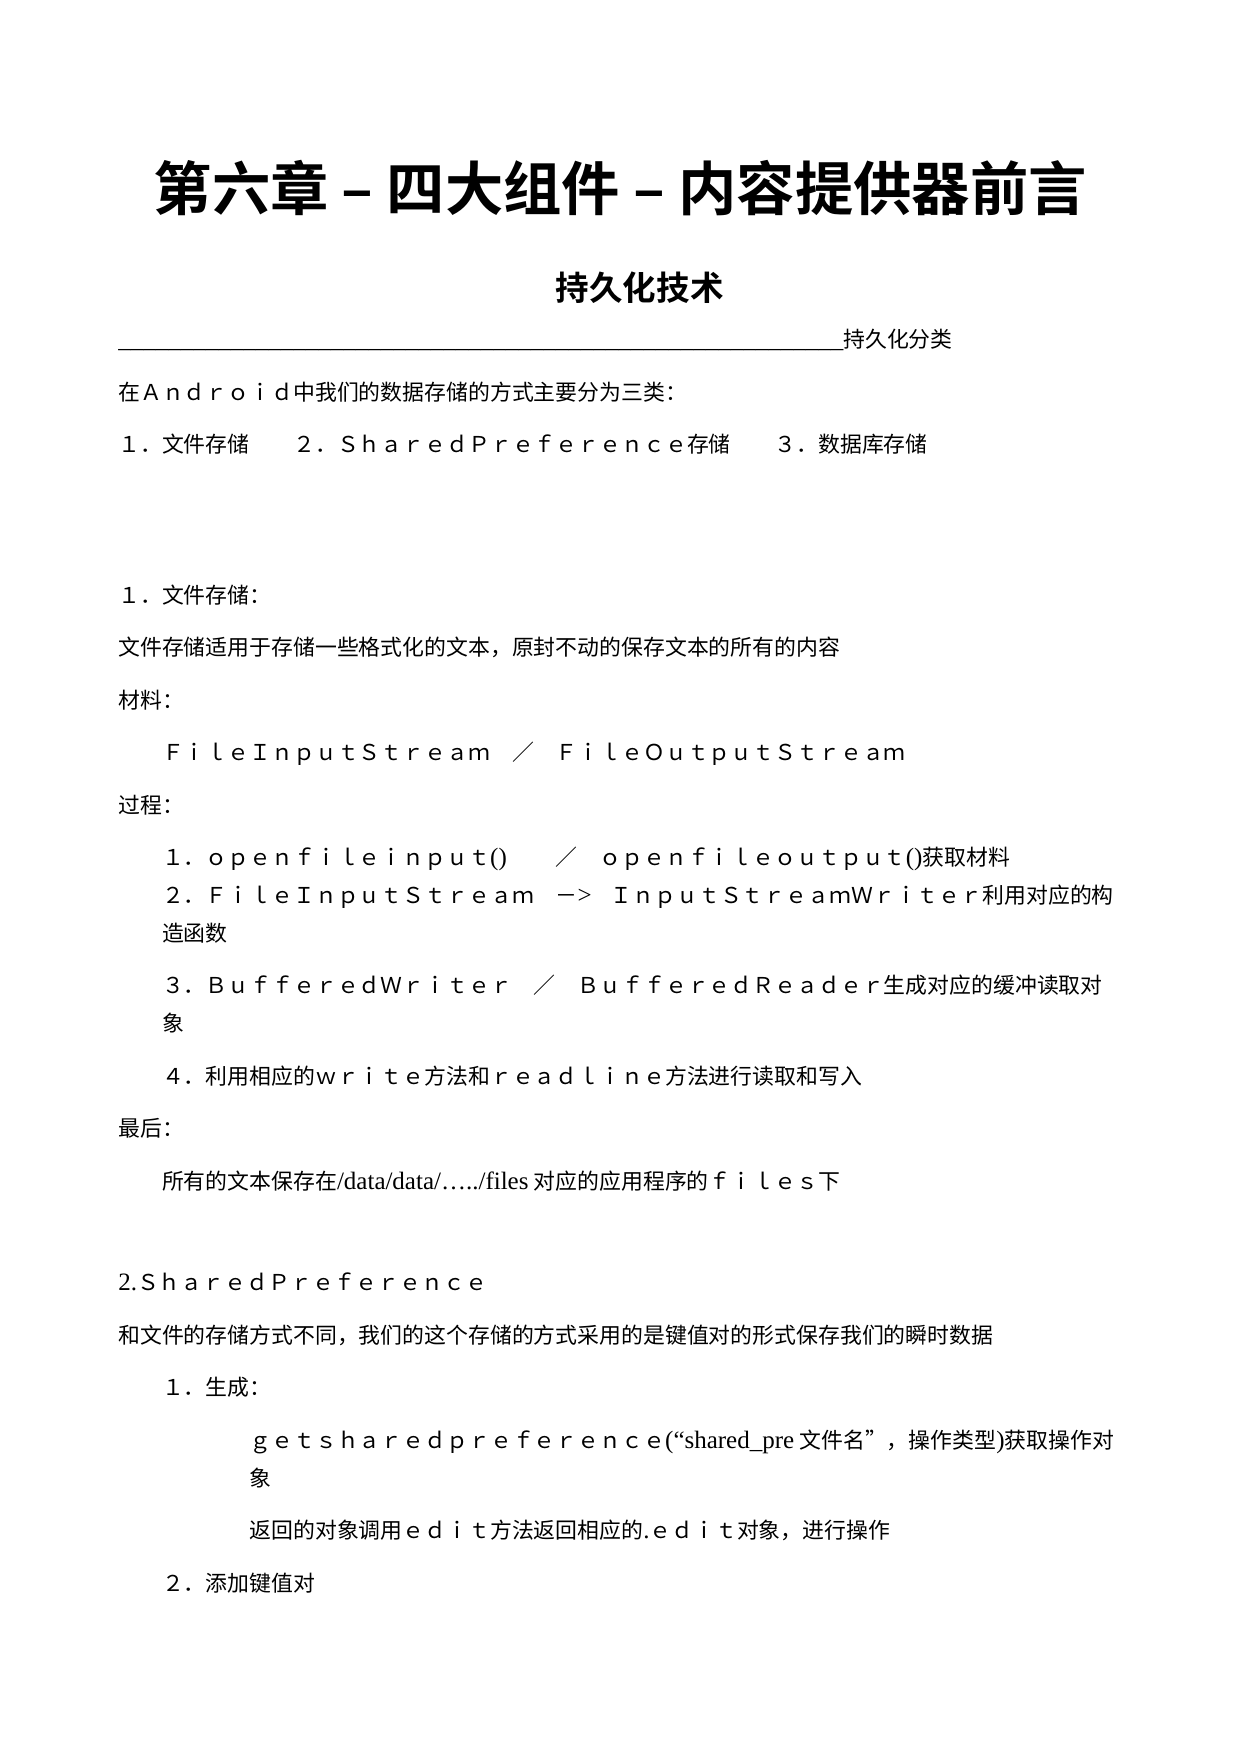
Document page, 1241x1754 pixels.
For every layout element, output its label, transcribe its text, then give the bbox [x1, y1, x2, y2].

text １．生成： [118, 1370, 1122, 1402]
text 所有的文本保存在/data/data/…../files对应的应用程序的ｆｉｌｅｓ下 [118, 1164, 1122, 1196]
text 最后： [118, 1111, 1122, 1143]
text __________________________________________________________持久化分类 [118, 322, 1122, 354]
text ｇｅｔｓｈａｒｅｄｐｒｅｆｅｒｅｎｃｅ(“shared_pre文件名”，操作类型)获取操作对 象 [118, 1423, 1122, 1492]
text ２．添加键值对 [118, 1566, 1122, 1597]
title 第六章 – 四大组件 – 内容提供器前言 [118, 143, 1122, 228]
text 和文件的存储方式不同，我们的这个存储的方式采用的是键值对的形式保存我们的瞬时数据 [118, 1318, 1122, 1349]
text 2.ＳｈａｒｅｄＰｒｅｆｅｒｅｎｃｅ [118, 1265, 1122, 1297]
text 在Ａｎｄｒｏｉｄ中我们的数据存储的方式主要分为三类： [118, 374, 1122, 406]
text ４．利用相应的ｗｒｉｔｅ方法和ｒｅａｄｌｉｎｅ方法进行读取和写入 [118, 1059, 1122, 1091]
subtitle 持久化技术 [118, 261, 1122, 309]
text 过程： [118, 788, 1122, 819]
text １．文件存储： [118, 578, 1122, 609]
text ３．ＢｕｆｆｅｒｅｄＷｒｉｔｅｒ ／ ＢｕｆｆｅｒｅｄＲｅａｄｅｒ生成对应的缓冲读取对 象 [118, 968, 1122, 1038]
text 材料： [118, 683, 1122, 714]
text ＦｉｌｅＩｎｐｕｔＳｔｒｅａｍ ／ ＦｉｌｅＯｕｔｐｕｔＳｔｒｅａｍ [118, 735, 1122, 767]
text １．文件存储 ２．ＳｈａｒｅｄＰｒｅｆｅｒｅｎｃｅ存储 ３．数据库存储 [118, 427, 1122, 459]
text 返回的对象调用ｅｄｉｔ方法返回相应的.ｅｄｉｔ对象，进行操作 [118, 1513, 1122, 1545]
text 文件存储适用于存储一些格式化的文本，原封不动的保存文本的所有的内容 [118, 630, 1122, 662]
text １．ｏｐｅｎｆｉｌｅｉｎｐｕｔ() ／ ｏｐｅｎｆｉｌｅｏｕｔｐｕｔ()获取材料 ２．ＦｉｌｅＩｎｐｕｔＳｔｒｅａｍ －> ＩｎｐｕｔＳｔｒｅａｍＷｒｉｔｅｒ利用对应的构 造函数 [118, 840, 1122, 948]
